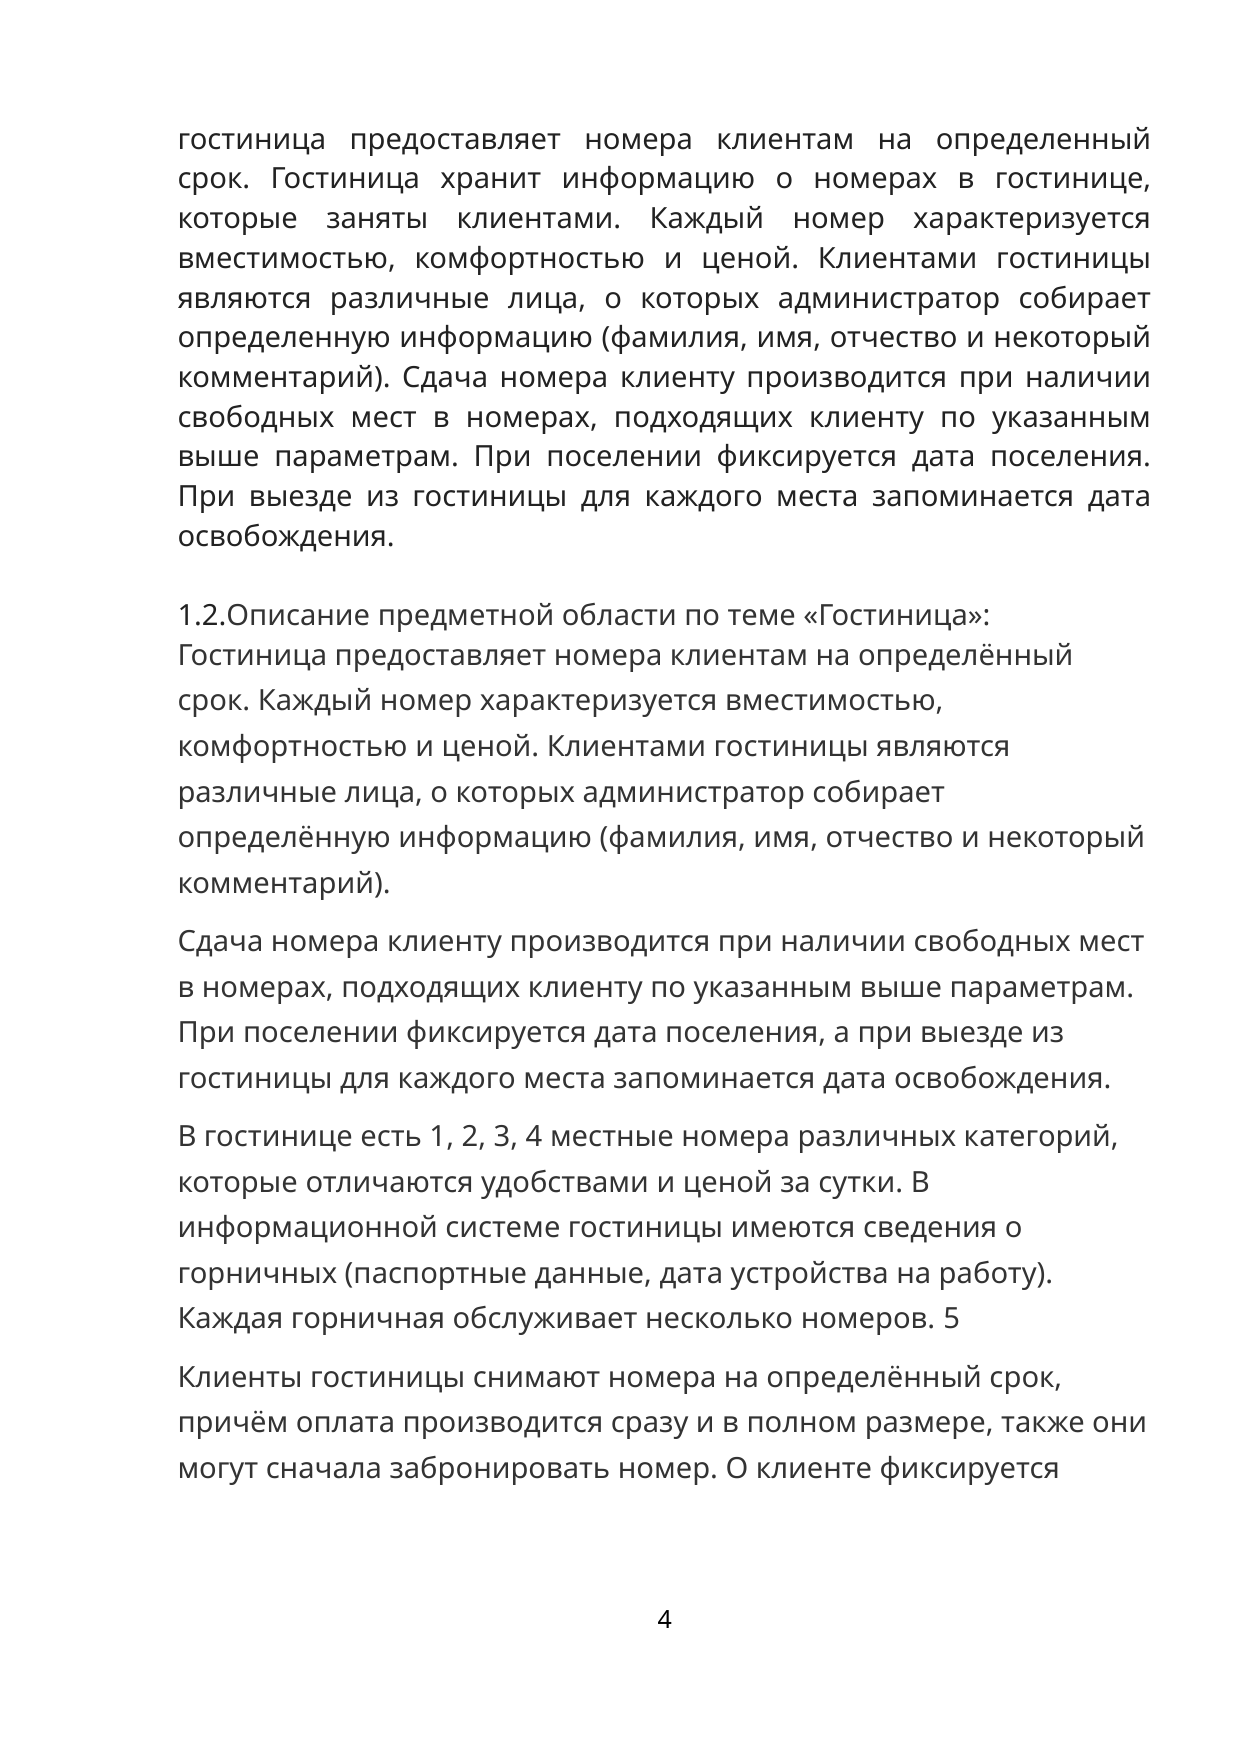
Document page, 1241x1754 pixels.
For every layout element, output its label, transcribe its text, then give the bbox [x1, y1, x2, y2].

text Клиенты гостиницы снимают номера на определённый срок, причём оплата производится сразу и в полном размере, также они могут сначала забронировать номер. О клиенте фиксируется [177, 1356, 1152, 1487]
text Гостиница предоставляет номера клиентам на определённый срок. Каждый номер характеризуется вместимостью, комфортностью и ценой. Клиентами гостиницы являются различные лица, о которых администратор собирает определённую информацию (фамилия, имя, отчество и некоторый комментарий). [177, 634, 1152, 902]
text Сдача номера клиенту производится при наличии свободных мест в номерах, подходящих клиенту по указанным выше параметрам. При поселении фиксируется дата поселения, а при выезде из гостиницы для каждого места запоминается дата освобождения. [177, 920, 1152, 1097]
text В гостинице есть 1, 2, 3, 4 местные номера различных категорий, которые отличаются удобствами и ценой за сутки. В информационной системе гостиницы имеются сведения о горничных (паспортные данные, дата устройства на работу). Каждая горничная обслуживает несколько номеров. 5 [177, 1115, 1152, 1337]
text 1.2.Описание предметной области по теме «Гостиница»: [177, 594, 1152, 634]
text гостиница предоставляет номера клиентам на определенный срок. Гостиница хранит информацию о номерах в гостинице, которые заняты клиентами. Каждый номер характеризуется вместимостью, комфортностью и ценой. Клиентами гостиницы являются различные лица, о которых администратор собирает определенную информацию (фамилия, имя, отчество и некоторый комментарий). Сдача номера клиенту производится при наличии свободных мест в номерах, подходящих клиенту по указанным выше параметрам. При поселении фиксируется дата поселения. При выезде из гостиницы для каждого места запоминается дата освобождения. [177, 118, 1152, 555]
